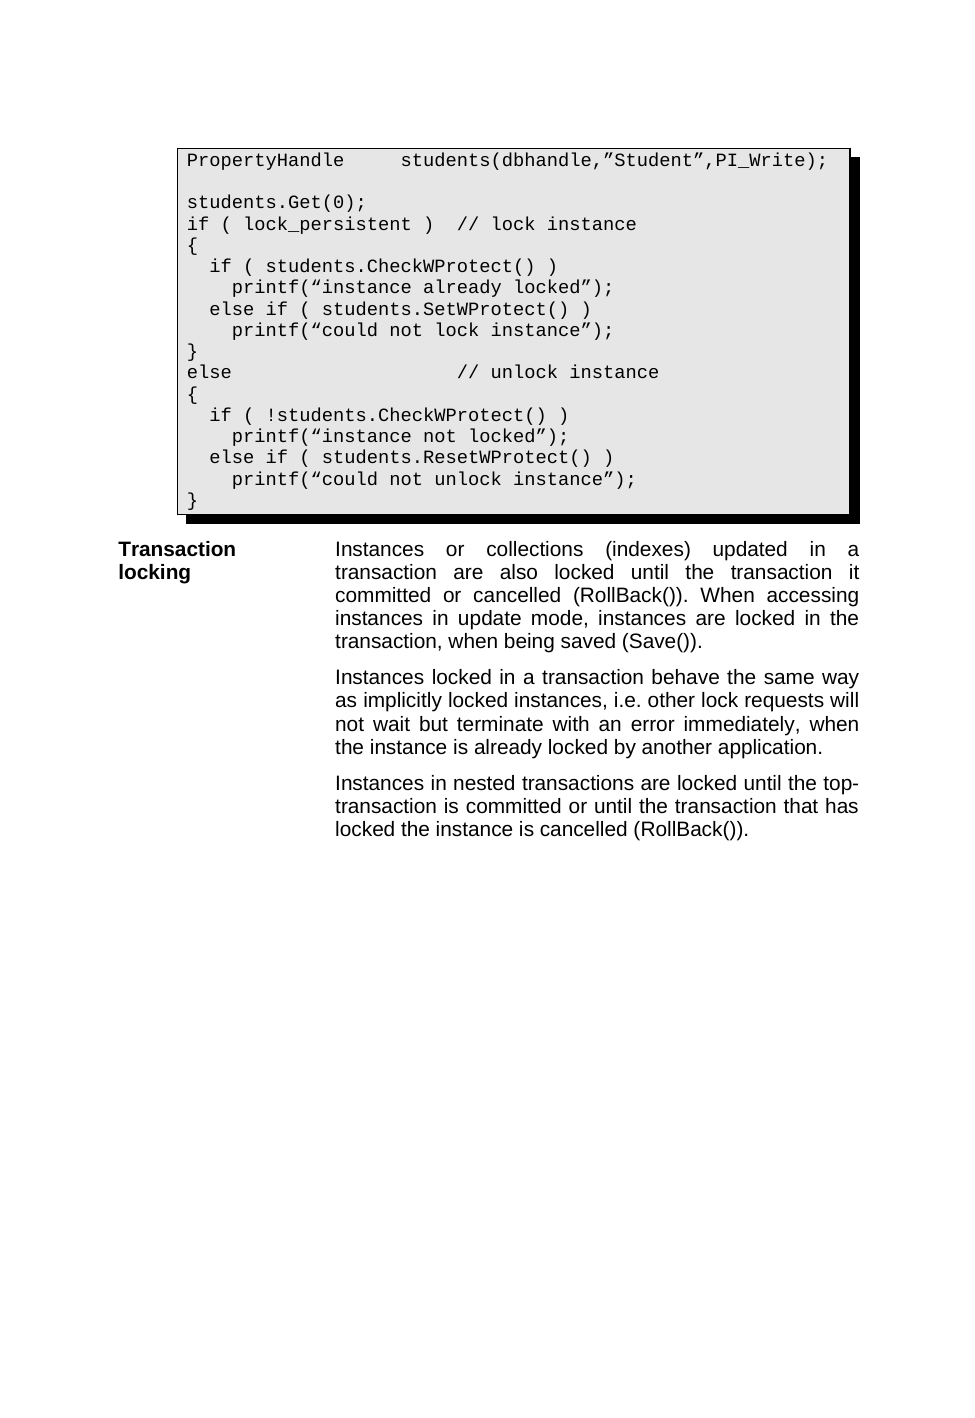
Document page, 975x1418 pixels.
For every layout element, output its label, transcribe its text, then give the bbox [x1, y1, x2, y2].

table_cell Transaction locking [107, 537, 324, 853]
table_cell PropertyHandle students(dbhandle,”Student”,PI_Write); students.Get(0); if ( lock_persistent ) // lock instance { if ( students.CheckWProtect() ) printf(“instance already locked”); else if ( students.SetWProtect() ) printf(“could not lock instance”); } else // unlock instance { if ( !students.CheckWProtect() ) printf(“instance not locked”); else if ( students.ResetWProtect() ) printf(“could not unlock instance”); } [107, 148, 871, 537]
table_cell Instances or collections (indexes) updated in a transaction are also locked until the transaction it committed or cancelled (RollBack()). When accessing instances in update mode, instances are locked in the transaction, when being saved (Save()). Instances locked in a transaction behave the same way as implicitly locked instances, i.e. other lock requests will not wait but terminate with an error immediately, when the instance is already locked by another application. Instances in nested transactions are locked until the top-transaction is committed or until the transaction that has locked the instance is cancelled (RollBack()). [324, 537, 871, 853]
